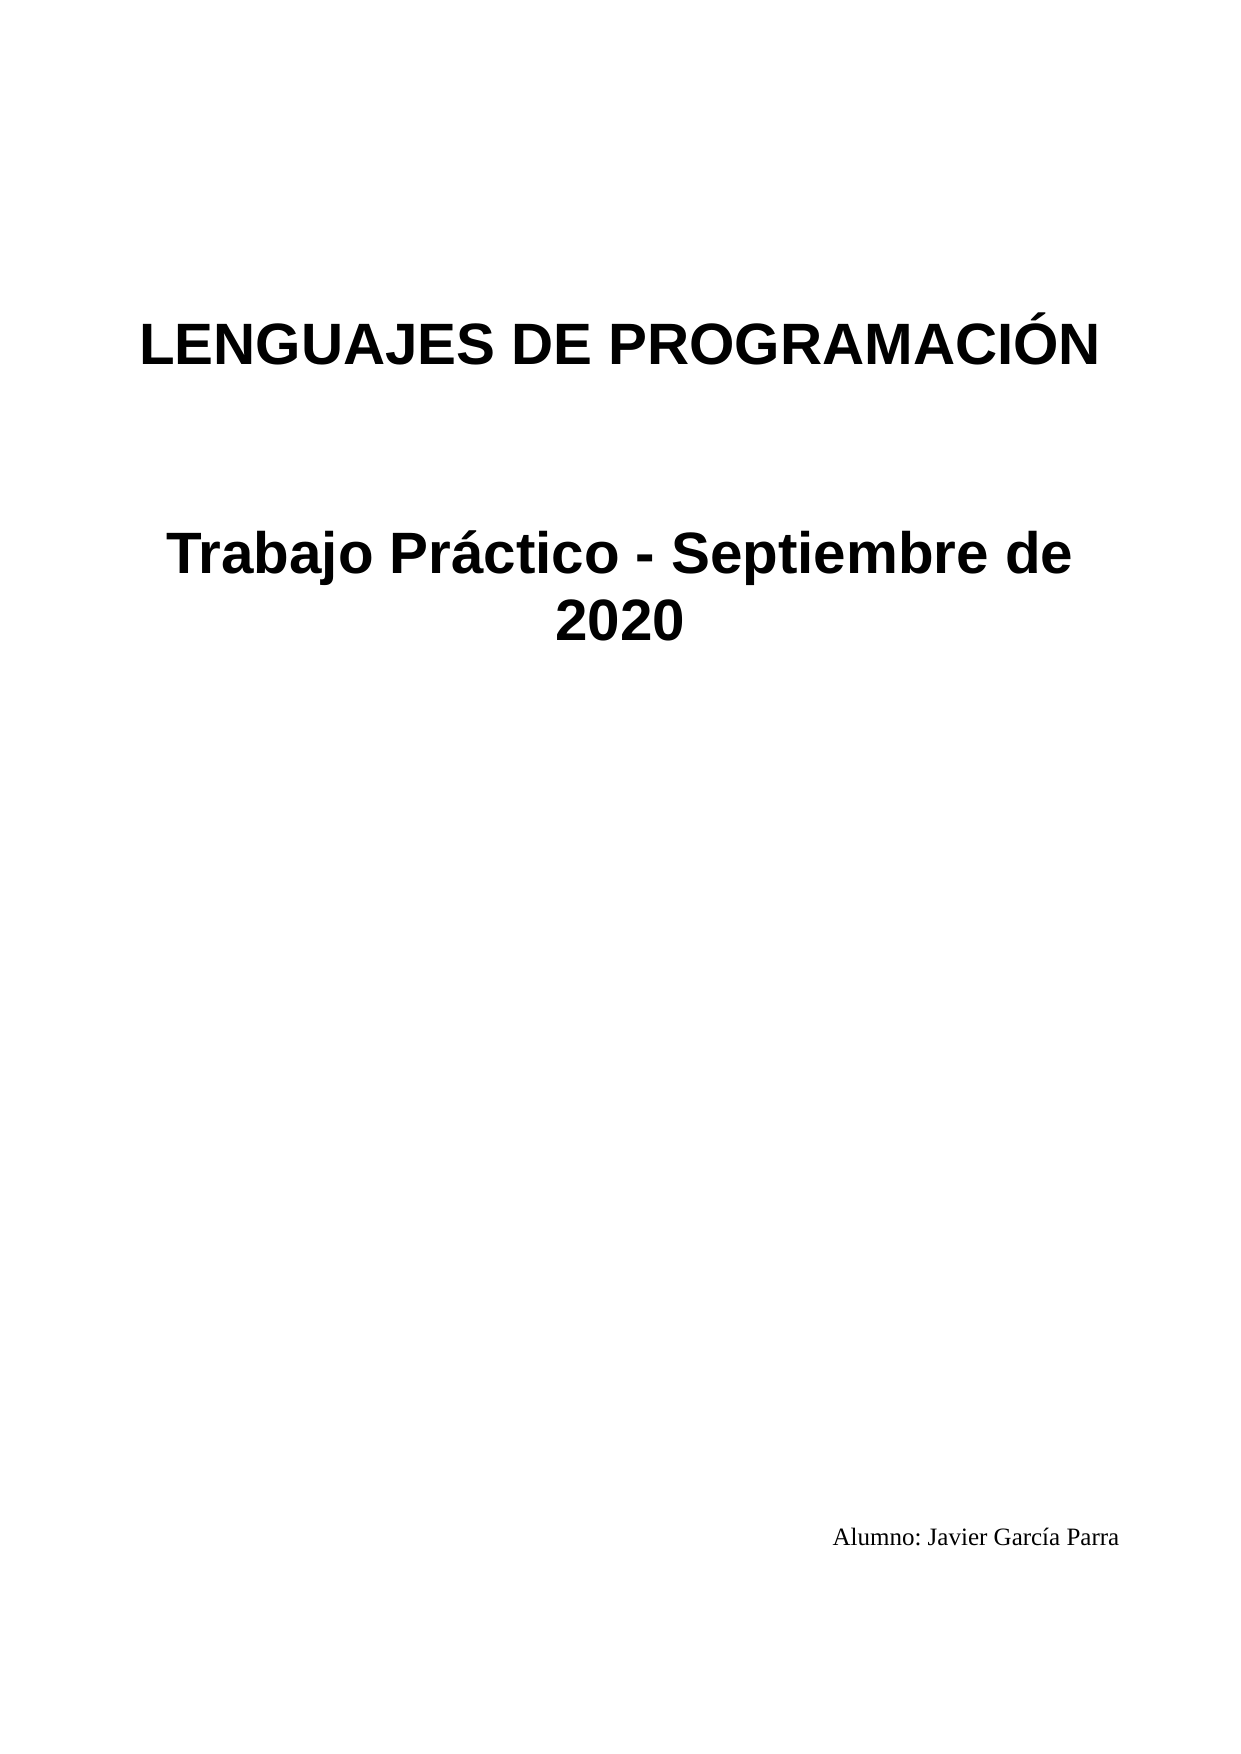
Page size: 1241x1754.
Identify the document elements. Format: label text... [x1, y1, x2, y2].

title LENGUAJES DE PROGRAMACIÓN [121, 309, 1119, 377]
title Trabajo Práctico - Septiembre de 2020 [121, 519, 1119, 653]
text Alumno: Javier García Parra [121, 1522, 1119, 1551]
